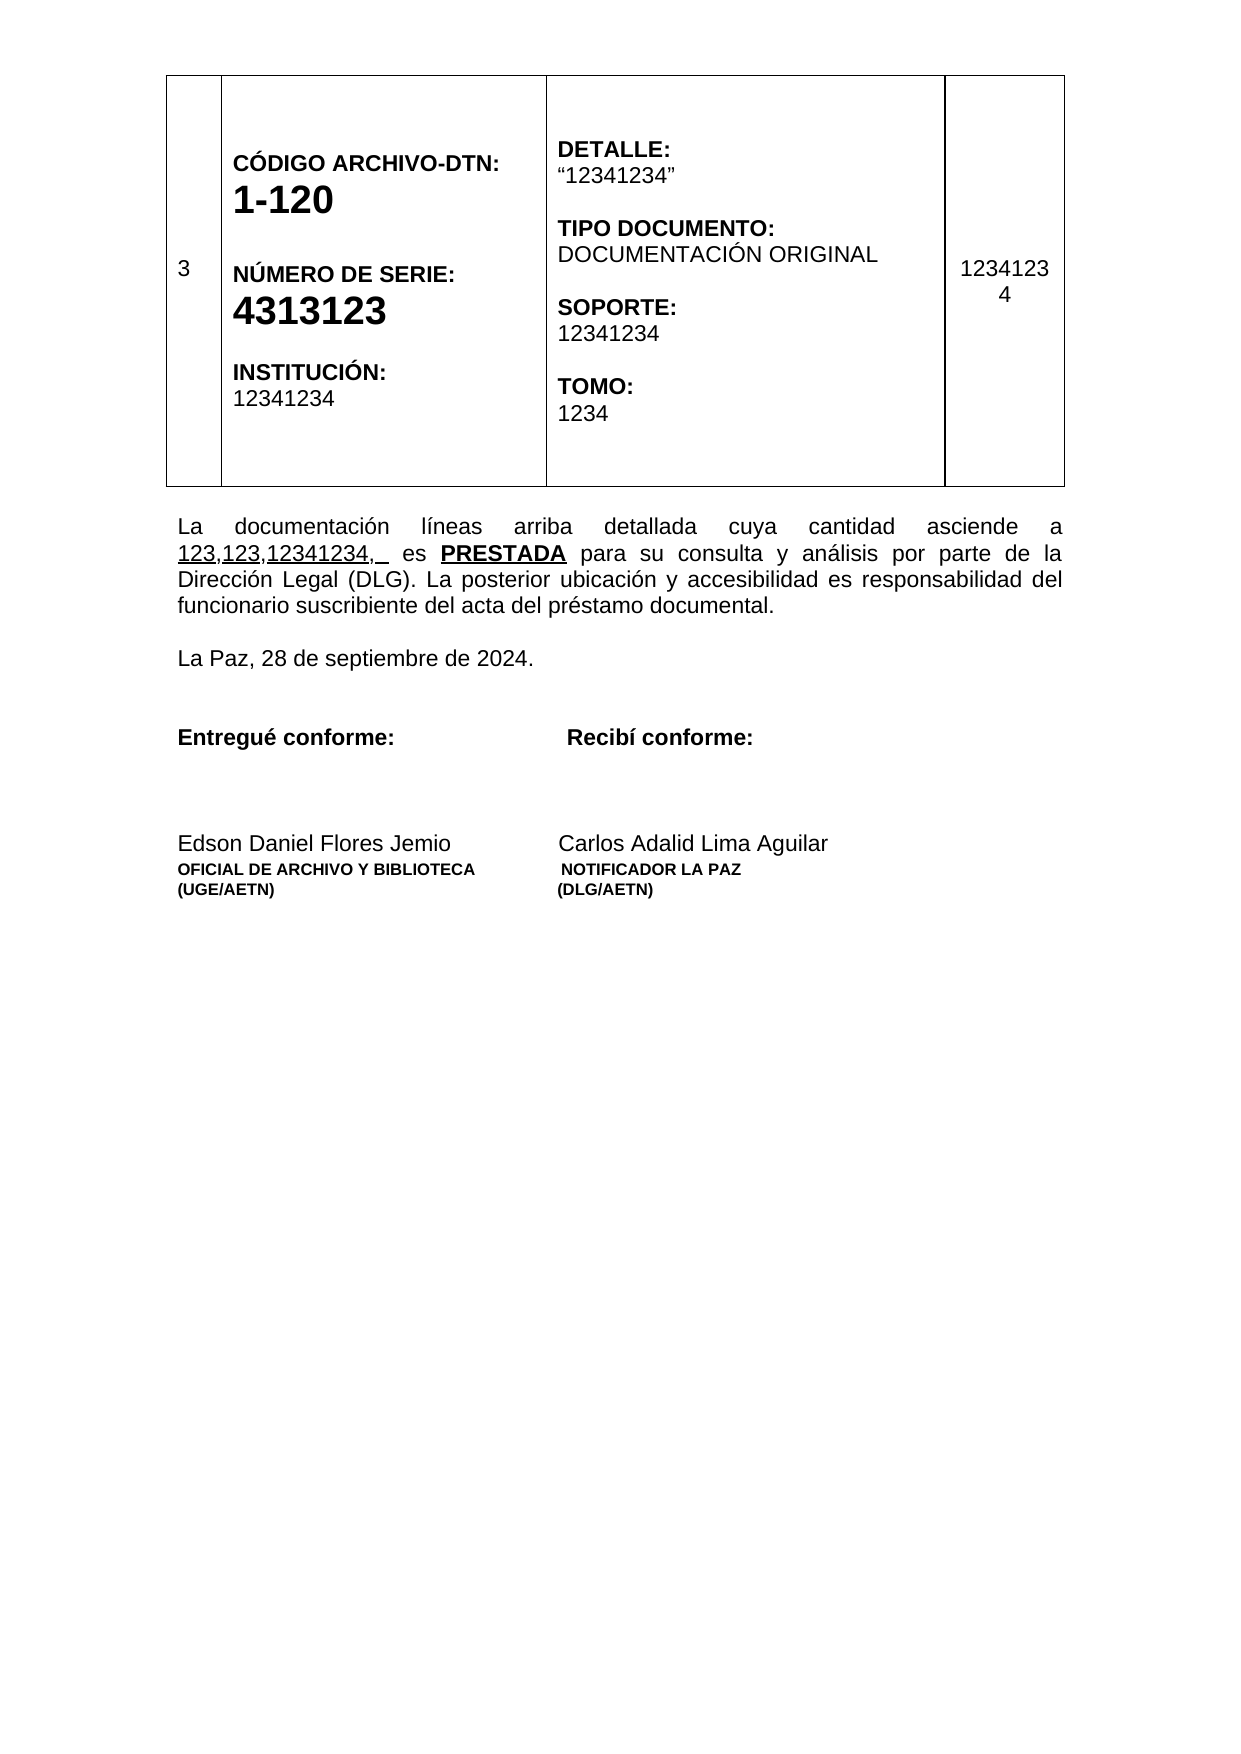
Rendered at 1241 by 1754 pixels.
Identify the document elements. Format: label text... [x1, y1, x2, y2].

title OFICIAL DE ARCHIVO Y BIBLIOTECA NOTIFICADOR LA PAZ [177, 856, 1063, 880]
table_cell 12341234 [946, 76, 1064, 486]
title La documentación líneas arriba detallada cuya cantidad asciende a 123,123,12341234, es PRESTADA para su consulta y análisis por parte de la Dirección Legal (DLG). La posterior ubicación y accesibilidad es responsabilidad del funcionario suscribiente del acta del préstamo documental. [177, 513, 1063, 619]
title La Paz, 28 de septiembre de 2024. [177, 645, 1063, 671]
title (UGE/AETN) (DLG/AETN) [177, 880, 1063, 899]
title Entregué conforme: Recibí conforme: [177, 724, 1063, 750]
table_cell CÓDIGO ARCHIVO-DTN: 1-120 NÚMERO DE SERIE: 4313123 INSTITUCIÓN: 12341234 [222, 76, 546, 486]
table_cell DETALLE: “12341234” TIPO DOCUMENTO: DOCUMENTACIÓN ORIGINAL SOPORTE: 12341234 TOMO: 1234 [547, 76, 944, 486]
table_cell [167, 76, 221, 486]
title Edson Daniel Flores Jemio Carlos Adalid Lima Aguilar [177, 829, 1063, 856]
